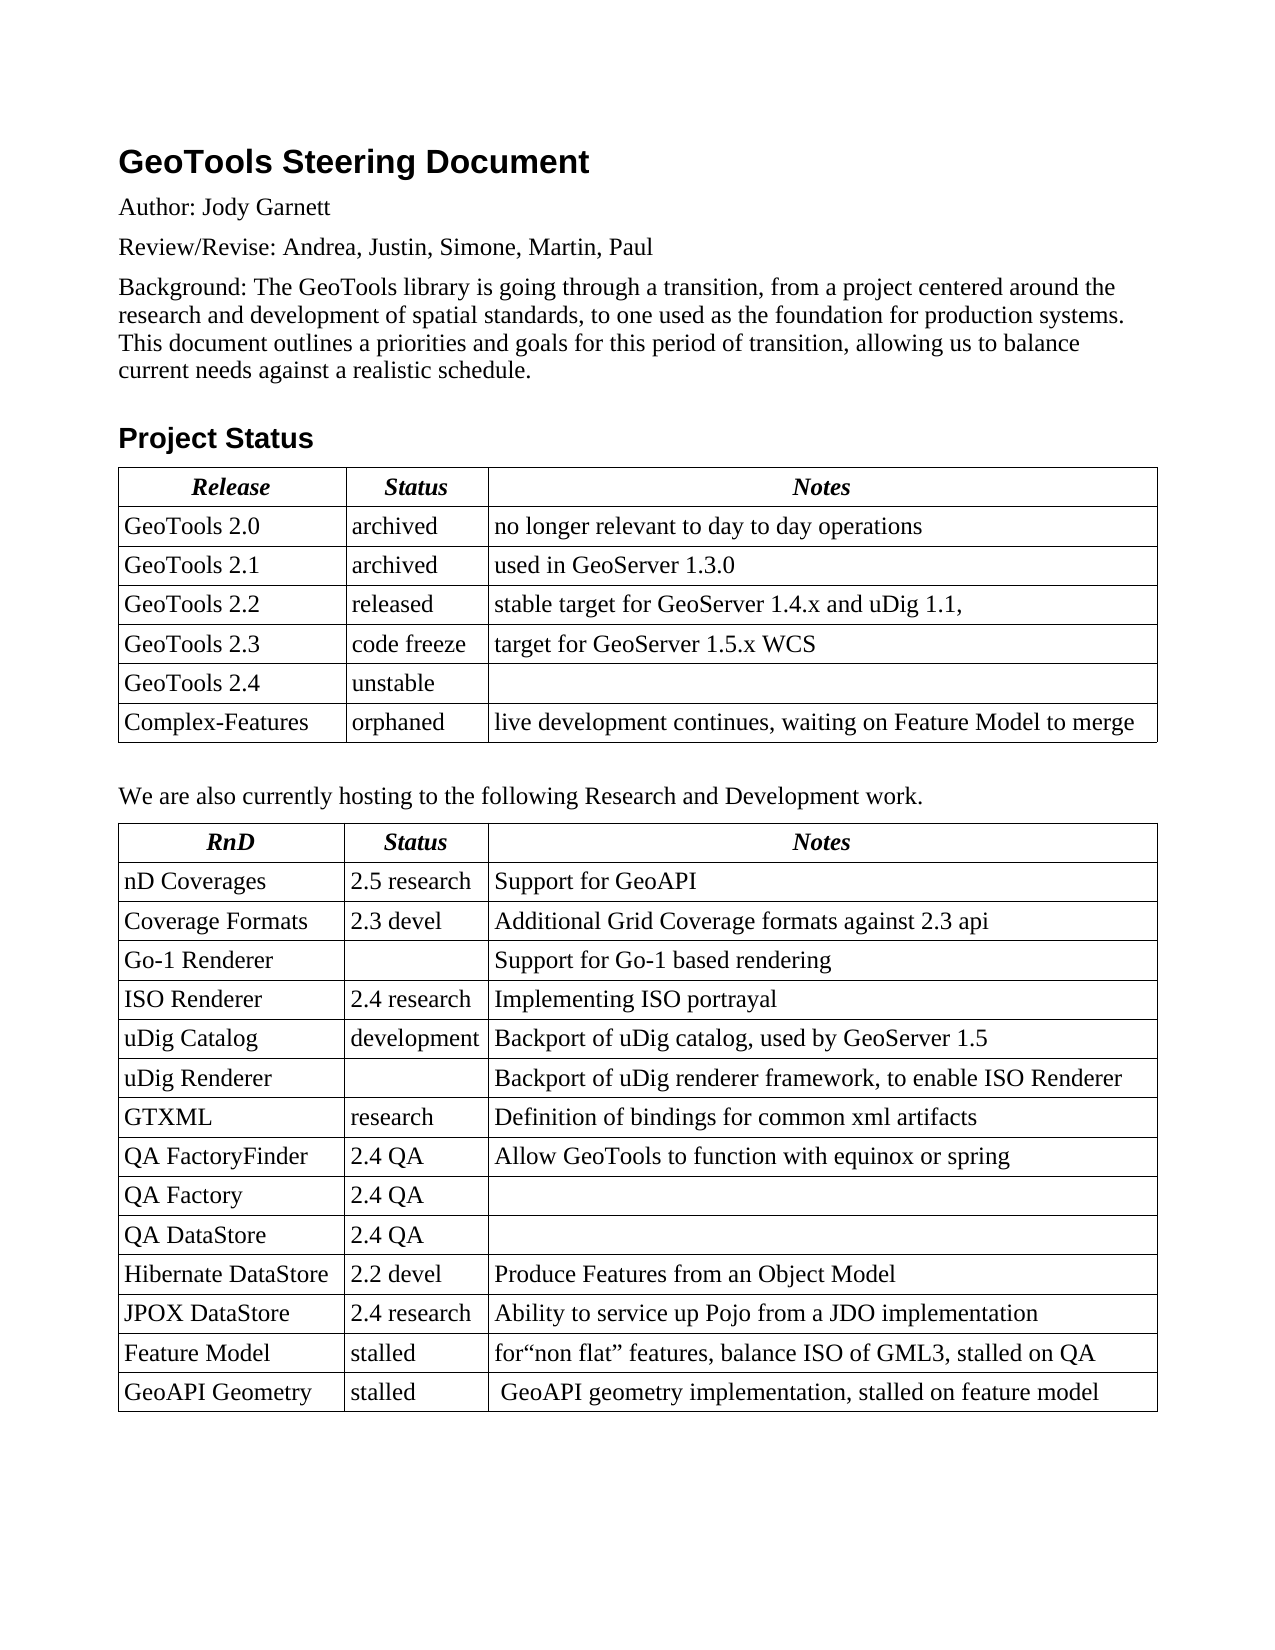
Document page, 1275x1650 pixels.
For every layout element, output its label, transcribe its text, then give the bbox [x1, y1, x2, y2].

table_cell GeoAPI Geometry [119, 1373, 344, 1411]
table_cell 2.2 devel [345, 1255, 488, 1294]
table_cell Go-1 Renderer [119, 941, 344, 979]
table_cell 2.4 QA [345, 1177, 488, 1215]
table_cell 2.5 research [345, 863, 488, 901]
table_cell used in GeoServer 1.3.0 [489, 547, 1157, 585]
table_cell Support for GeoAPI [489, 863, 1157, 901]
table_cell Support for Go-1 based rendering [489, 941, 1157, 979]
table_cell target for GeoServer 1.5.x WCS [489, 625, 1157, 663]
table_cell Backport of uDig renderer framework, to enable ISO Renderer [489, 1059, 1157, 1097]
text Review/Revise: Andrea, Justin, Simone, Martin, Paul [118, 233, 1157, 261]
table_cell 2.3 devel [345, 902, 488, 940]
table_cell Backport of uDig catalog, used by GeoServer 1.5 [489, 1020, 1157, 1058]
table_cell stalled [345, 1373, 488, 1411]
table_cell GeoTools 2.4 [119, 664, 346, 703]
table_cell GeoTools 2.1 [119, 547, 346, 585]
table_cell Produce Features from an Object Model [489, 1255, 1157, 1294]
table_header Notes [489, 824, 1157, 862]
table_cell 2.4 research [345, 1295, 488, 1333]
table_cell [345, 941, 488, 979]
table_cell Ability to service up Pojo from a JDO implementation [489, 1295, 1157, 1333]
table_cell QA Factory [119, 1177, 344, 1215]
subtitle GeoTools Steering Document [118, 143, 1157, 181]
table_cell Additional Grid Coverage formats against 2.3 api [489, 902, 1157, 940]
table_cell Implementing ISO portrayal [489, 981, 1157, 1019]
table_cell code freeze [347, 625, 488, 663]
table_cell 2.4 research [345, 981, 488, 1019]
table_cell JPOX DataStore [119, 1295, 344, 1333]
table_header RnD [119, 824, 344, 862]
table_cell [489, 1177, 1157, 1215]
table_cell GeoTools 2.0 [119, 507, 346, 546]
table_cell archived [347, 547, 488, 585]
table_header Status [347, 468, 488, 506]
table_cell no longer relevant to day to day operations [489, 507, 1157, 546]
table_cell research [345, 1098, 488, 1137]
table_cell uDig Renderer [119, 1059, 344, 1097]
text Author: Jody Garnett [118, 193, 1157, 221]
table_cell uDig Catalog [119, 1020, 344, 1058]
table_cell Allow GeoTools to function with equinox or spring [489, 1138, 1157, 1176]
table_cell Coverage Formats [119, 902, 344, 940]
table_cell development [345, 1020, 488, 1058]
table_cell 2.4 QA [345, 1216, 488, 1254]
table_cell live development continues, waiting on Feature Model to merge [489, 704, 1157, 742]
table_cell GeoTools 2.2 [119, 586, 346, 624]
table_cell ISO Renderer [119, 981, 344, 1019]
table_cell archived [347, 507, 488, 546]
table_cell Feature Model [119, 1334, 344, 1372]
table_cell [489, 1216, 1157, 1254]
table_cell nD Coverages [119, 863, 344, 901]
table_cell unstable [347, 664, 488, 703]
table_cell QA DataStore [119, 1216, 344, 1254]
table_cell GeoAPI geometry implementation, stalled on feature model [489, 1373, 1157, 1411]
table_cell GTXML [119, 1098, 344, 1137]
table_cell stable target for GeoServer 1.4.x and uDig 1.1, [489, 586, 1157, 624]
table_cell QA FactoryFinder [119, 1138, 344, 1176]
table_cell 2.4 QA [345, 1138, 488, 1176]
table_cell Hibernate DataStore [119, 1255, 344, 1294]
table_header Notes [489, 468, 1157, 506]
text Background: The GeoTools library is going through a transition, from a project centered around the research and development of spatial standards, to one used as the foundation for production systems. This document outlines a priorities and goals for this period of transition, allowing us to balance current needs against a realistic schedule. [118, 273, 1157, 384]
table_cell [489, 664, 1157, 703]
table_cell Definition of bindings for common xml artifacts [489, 1098, 1157, 1137]
table_cell for“non flat” features, balance ISO of GML3, stalled on QA [489, 1334, 1157, 1372]
table_cell GeoTools 2.3 [119, 625, 346, 663]
table_cell released [347, 586, 488, 624]
table_header Status [345, 824, 488, 862]
subtitle Project Status [118, 422, 1157, 454]
table_header Release [119, 468, 346, 506]
text We are also currently hosting to the following Research and Development work. [118, 782, 1157, 810]
table_cell stalled [345, 1334, 488, 1372]
table_cell Complex-Features [119, 704, 346, 742]
table_cell [345, 1059, 488, 1097]
table_cell orphaned [347, 704, 488, 742]
